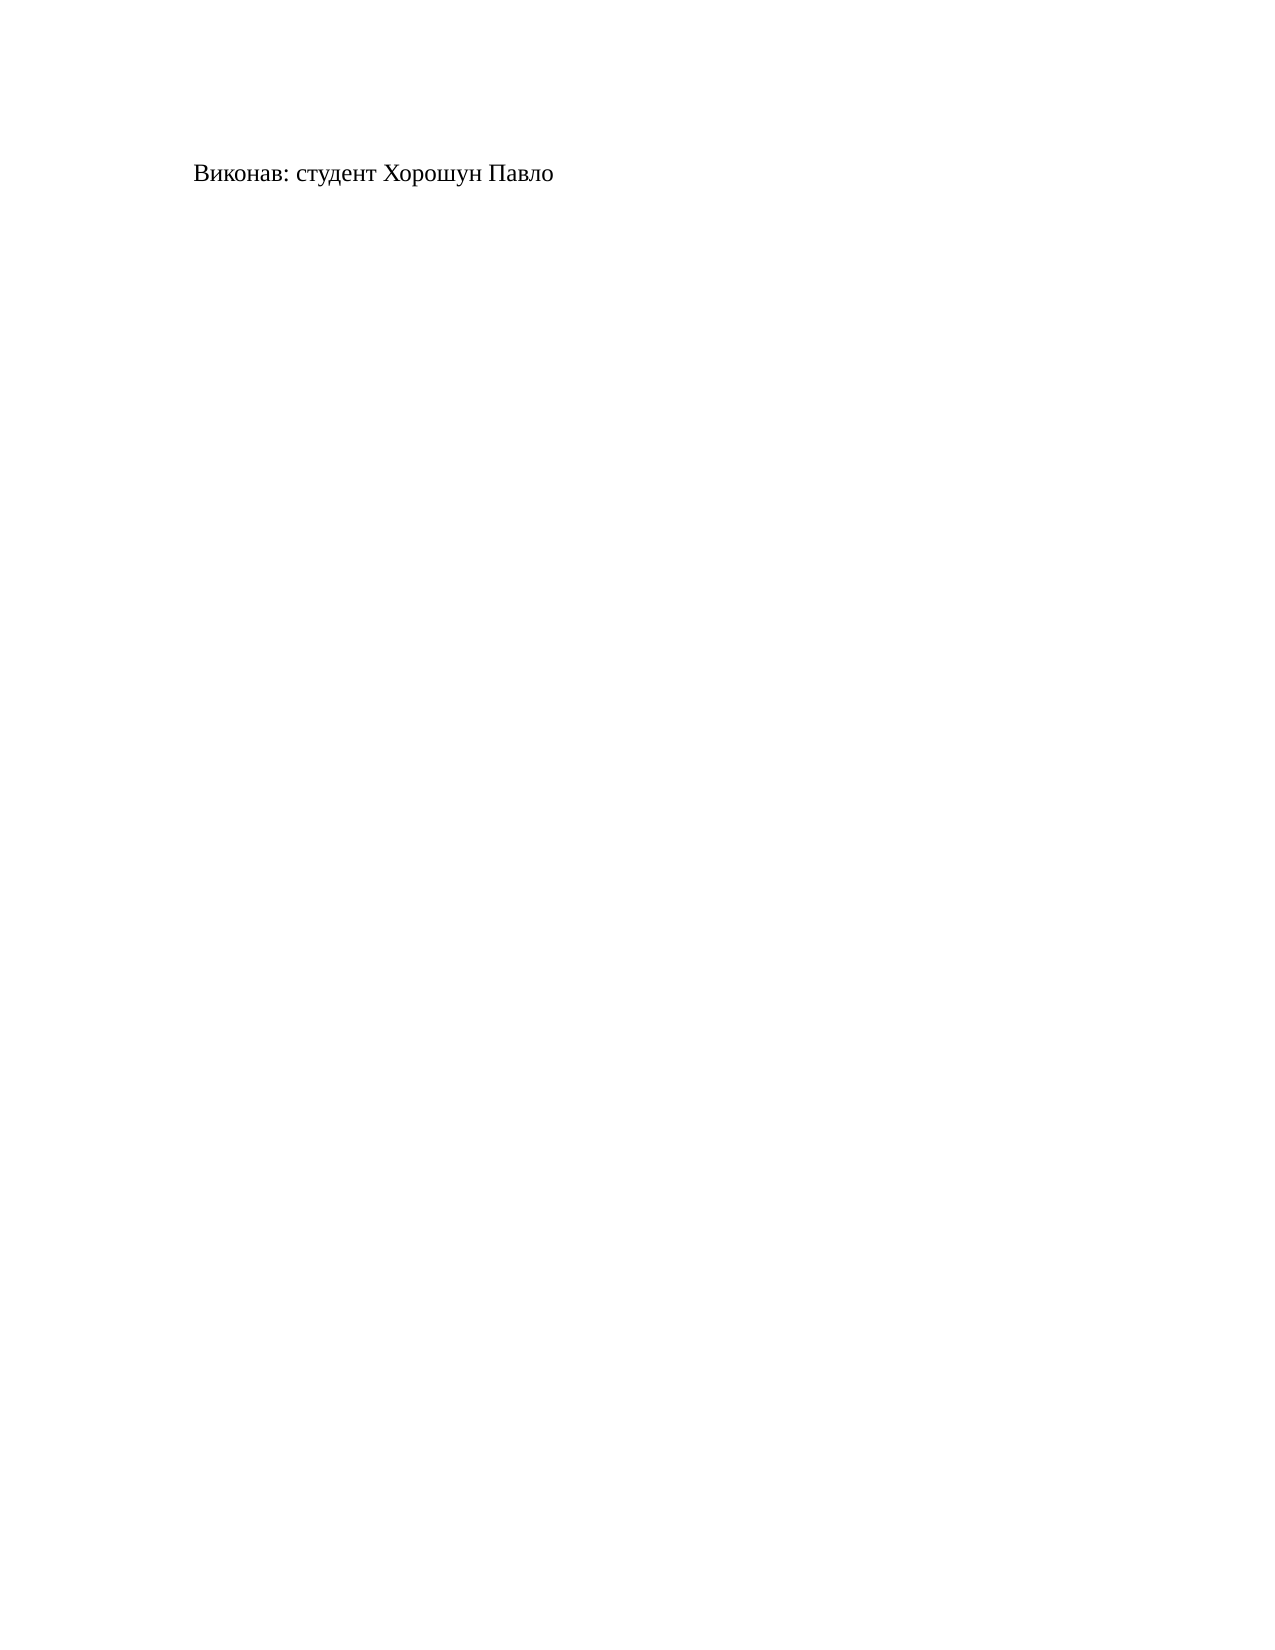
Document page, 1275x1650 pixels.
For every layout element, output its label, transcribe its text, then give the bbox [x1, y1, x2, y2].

text Виконав: студент Хорошун Павло [118, 152, 1157, 187]
